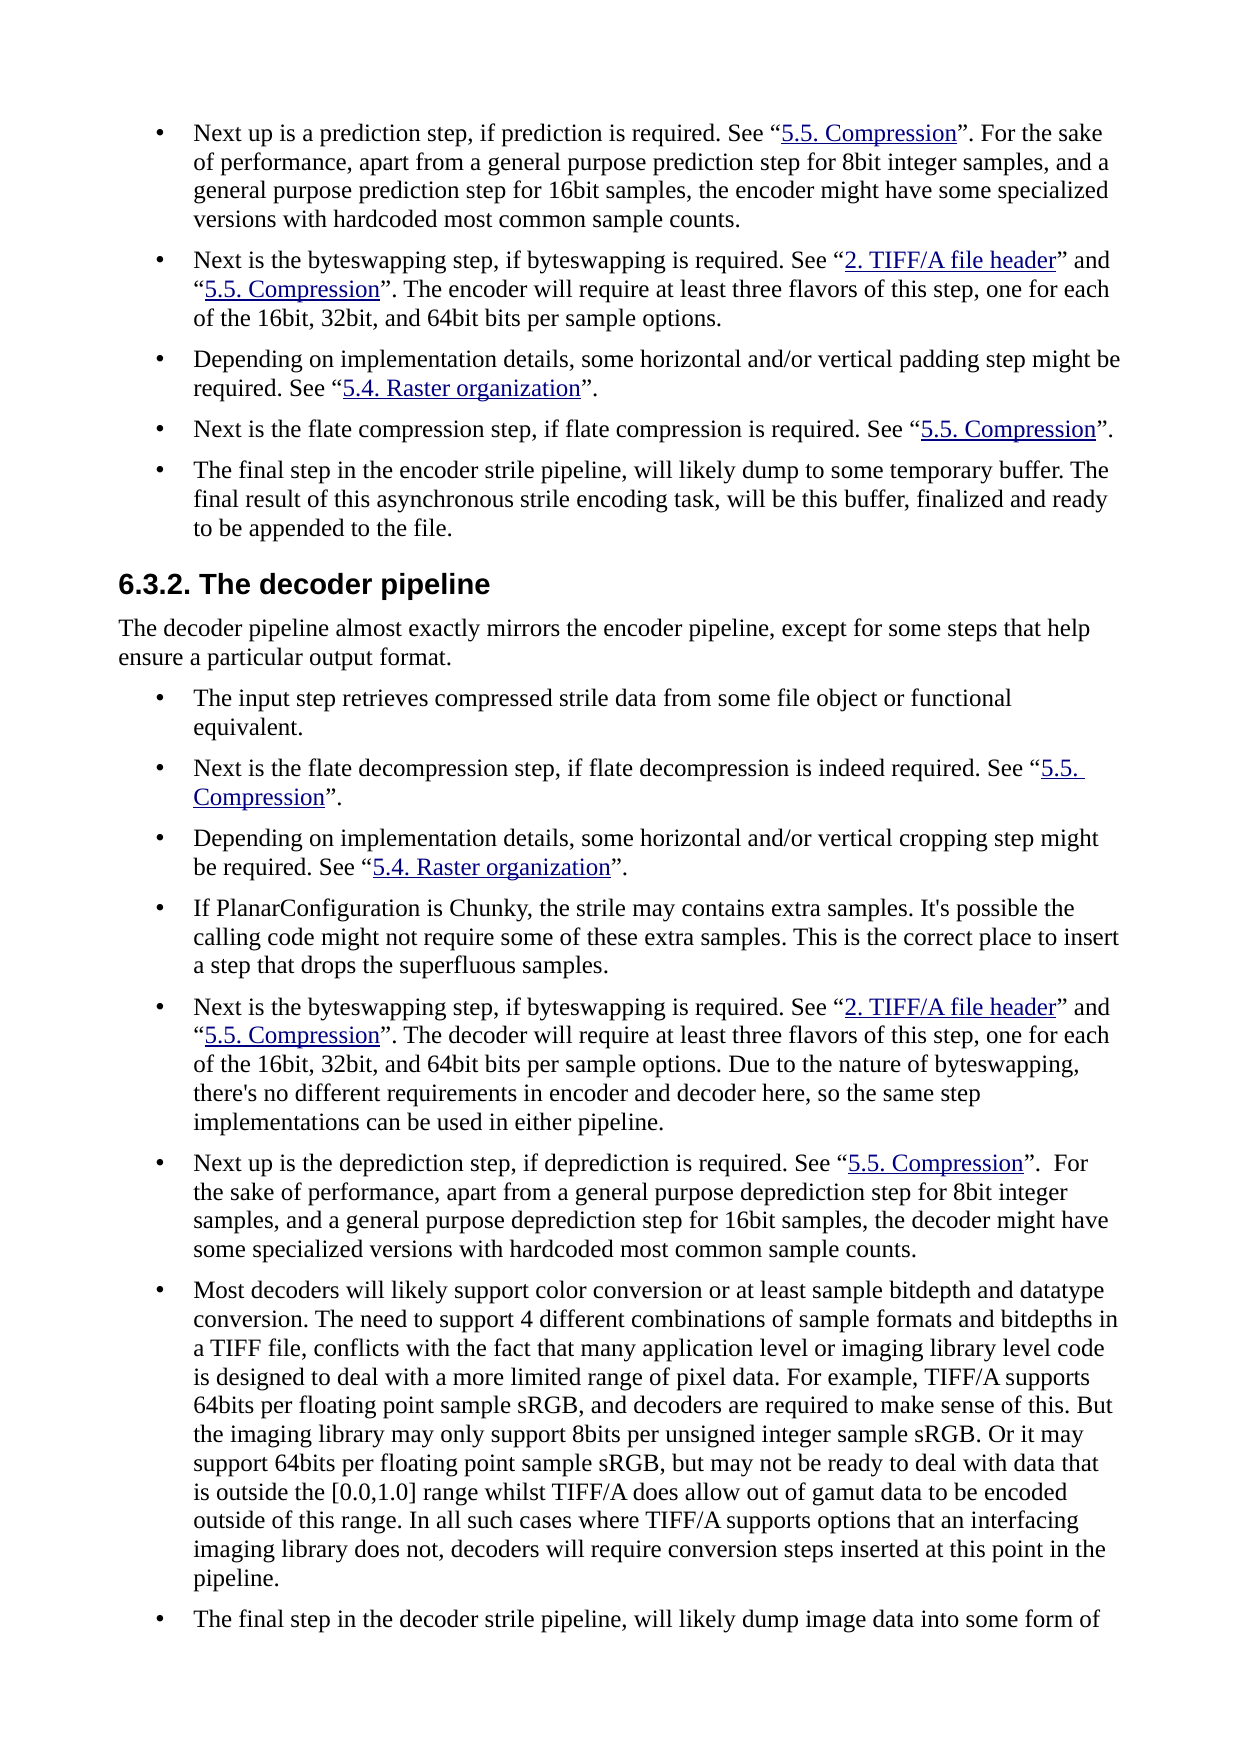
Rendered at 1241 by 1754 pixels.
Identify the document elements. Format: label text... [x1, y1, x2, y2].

list Next up is the deprediction step, if deprediction is required. See “5.5. Compression”. For the sake of performance, apart from a general purpose deprediction step for 8bit integer samples, and a general purpose deprediction step for 16bit samples, the decoder might have some specialized versions with hardcoded most common sample counts. [156, 1148, 1122, 1263]
list Next is the byteswapping step, if byteswapping is required. See “2. TIFF/A file header” and “5.5. Compression”. The decoder will require at least three flavors of this step, one for each of the 16bit, 32bit, and 64bit bits per sample options. Due to the nature of byteswapping, there's no different requirements in encoder and decoder here, so the same step implementations can be used in either pipeline. [156, 992, 1122, 1135]
list The input step retrieves compressed strile data from some file object or functional equivalent. [156, 683, 1122, 740]
subtitle 6.3.2. The decoder pipeline [118, 567, 1122, 600]
list Next is the flate compression step, if flate compression is required. See “5.5. Compression”. [156, 414, 1122, 443]
list The final step in the encoder strile pipeline, will likely dump to some temporary buffer. The final result of this asynchronous strile encoding task, will be this buffer, finalized and ready to be appended to the file. [156, 456, 1122, 542]
list Next up is a prediction step, if prediction is required. See “5.5. Compression”. For the sake of performance, apart from a general purpose prediction step for 8bit integer samples, and a general purpose prediction step for 16bit samples, the encoder might have some specialized versions with hardcoded most common sample counts. [156, 118, 1122, 233]
list Depending on implementation details, some horizontal and/or vertical cropping step might be required. See “5.4. Raster organization”. [156, 823, 1122, 880]
list The final step in the decoder strile pipeline, will likely dump image data into some form of [156, 1604, 1122, 1633]
list Depending on implementation details, some horizontal and/or vertical padding step might be required. See “5.4. Raster organization”. [156, 344, 1122, 402]
text The decoder pipeline almost exactly mirrors the encoder pipeline, except for some steps that help ensure a particular output format. [118, 613, 1122, 670]
list Next is the flate decompression step, if flate decompression is indeed required. See “5.5. Compression”. [156, 753, 1122, 810]
list If PlanarConfiguration is Chunky, the strile may contains extra samples. It's possible the calling code might not require some of these extra samples. This is the correct place to insert a step that drops the superfluous samples. [156, 893, 1122, 979]
list Next is the byteswapping step, if byteswapping is required. See “2. TIFF/A file header” and “5.5. Compression”. The encoder will require at least three flavors of this step, one for each of the 16bit, 32bit, and 64bit bits per sample options. [156, 246, 1122, 332]
list Most decoders will likely support color conversion or at least sample bitdepth and datatype conversion. The need to support 4 different combinations of sample formats and bitdepths in a TIFF file, conflicts with the fact that many application level or imaging library level code is designed to deal with a more limited range of pixel data. For example, TIFF/A supports 64bits per floating point sample sRGB, and decoders are required to make sense of this. But the imaging library may only support 8bits per unsigned integer sample sRGB. Or it may support 64bits per floating point sample sRGB, but may not be ready to deal with data that is outside the [0.0,1.0] range whilst TIFF/A does allow out of gamut data to be encoded outside of this range. In all such cases where TIFF/A supports options that an interfacing imaging library does not, decoders will require conversion steps inserted at this point in the pipeline. [156, 1275, 1122, 1592]
